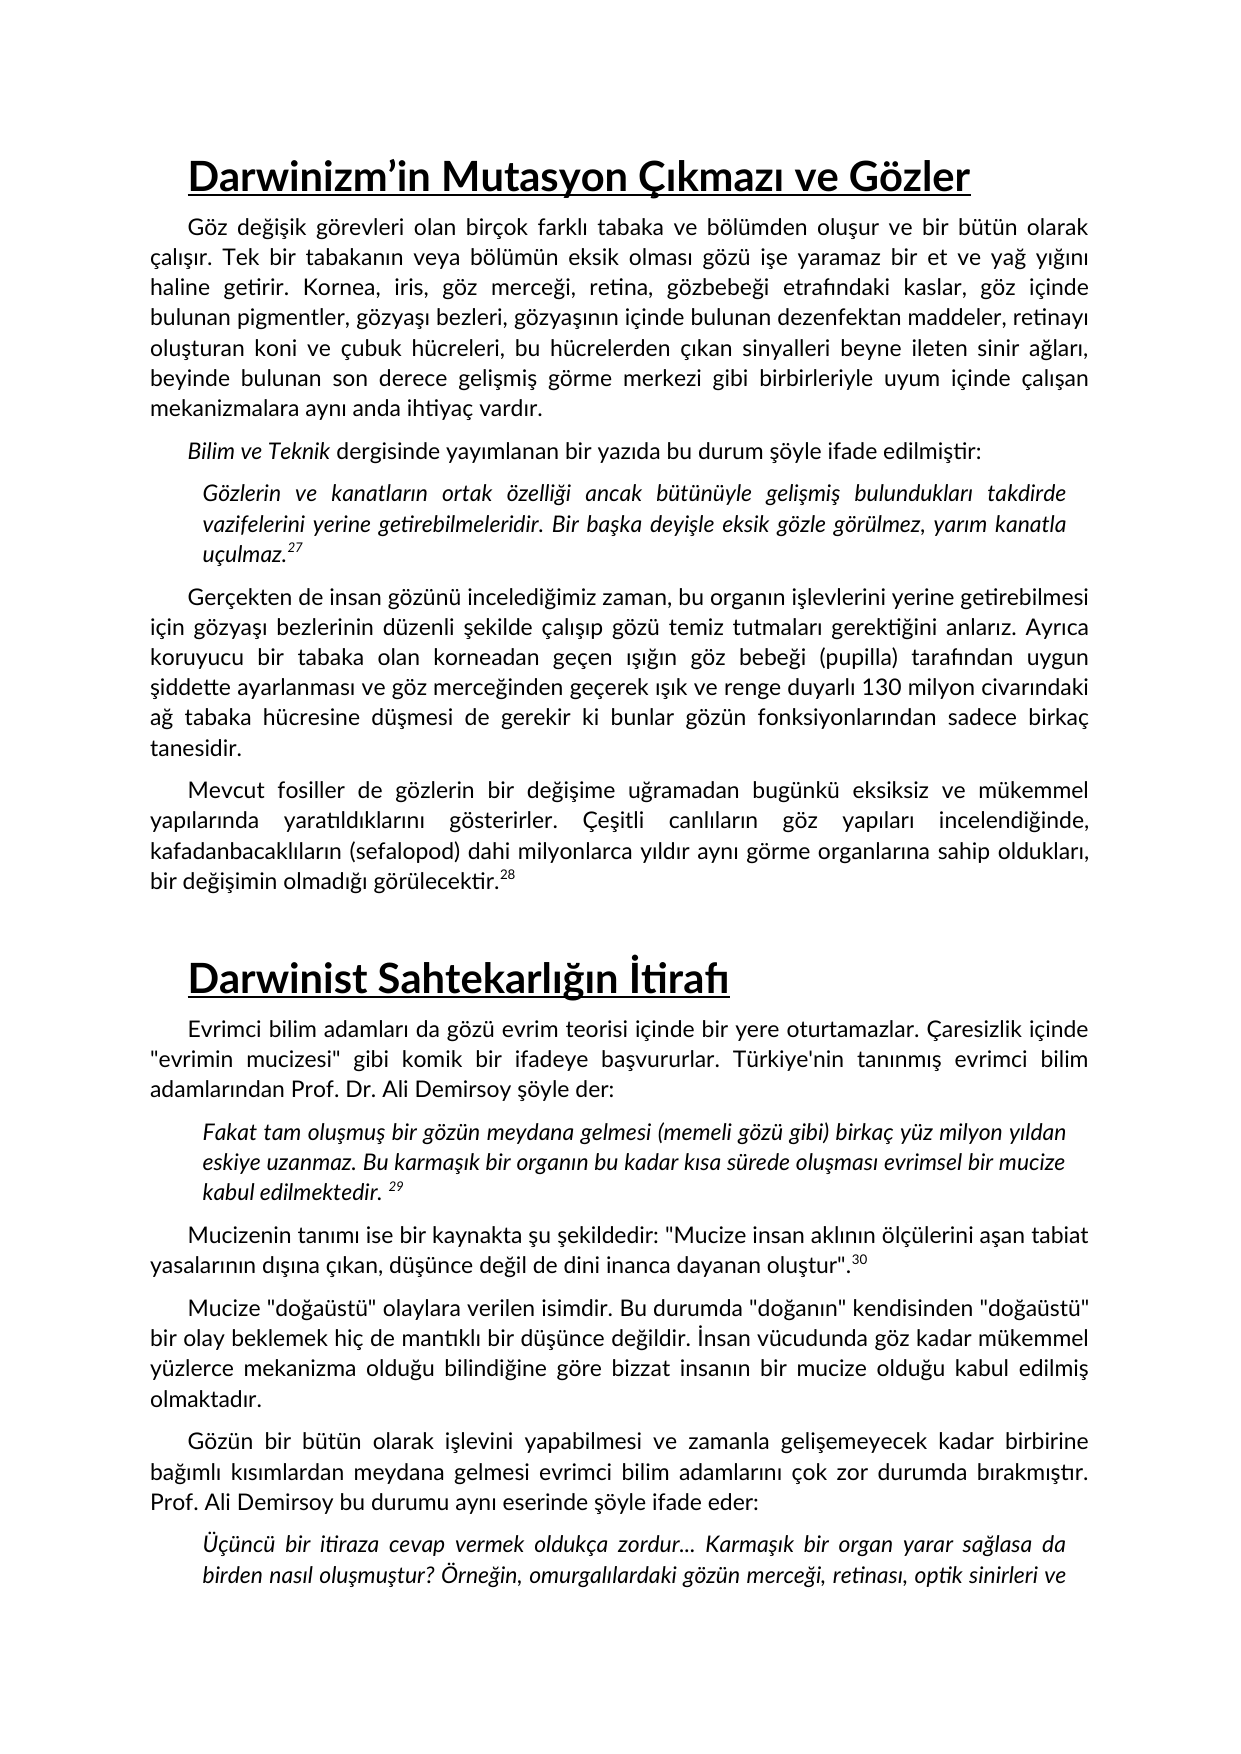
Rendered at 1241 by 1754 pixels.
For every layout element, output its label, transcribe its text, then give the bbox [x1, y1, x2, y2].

text Gözlerin ve kanatların ortak özelliği ancak bütünüyle gelişmiş bulundukları takdirde vazifelerini yerine getirebilmeleridir. Bir başka deyişle eksik gözle görülmez, yarım kanatla uçulmaz.27 [202, 479, 1068, 567]
text Gerçekten de insan gözünü incelediğimiz zaman, bu organın işlevlerini yerine getirebilmesi için gözyaşı bezlerinin düzenli şekilde çalışıp gözü temiz tutmaları gerektiğini anlarız. Ayrıca koruyucu bir tabaka olan korneadan geçen ışığın göz bebeği (pupilla) tarafından uygun şiddette ayarlanması ve göz merceğinden geçerek ışık ve renge duyarlı 130 milyon civarındaki ağ tabaka hücresine düşmesi de gerekir ki bunlar gözün fonksiyonlarından sadece birkaç tanesidir. [150, 582, 1090, 761]
subtitle Darwinist Sahtekarlığın İtirafı [187, 952, 1090, 1002]
text Fakat tam oluşmuş bir gözün meydana gelmesi (memeli gözü gibi) birkaç yüz milyon yıldan eskiye uzanmaz. Bu karmaşık bir organın bu kadar kısa sürede oluşması evrimsel bir mucize kabul edilmektedir. 29 [202, 1118, 1068, 1206]
text Gözün bir bütün olarak işlevini yapabilmesi ve zamanla gelişemeyecek kadar birbirine bağımlı kısımlardan meydana gelmesi evrimci bilim adamlarını çok zor durumda bırakmıştır. Prof. Ali Demirsoy bu durumu aynı eserinde şöyle ifade eder: [150, 1427, 1090, 1515]
text Mevcut fosiller de gözlerin bir değişime uğramadan bugünkü eksiksiz ve mükemmel yapılarında yaratıldıklarını gösterirler. Çeşitli canlıların göz yapıları incelendiğinde, kafadanbacaklıların (sefalopod) dahi milyonlarca yıldır aynı görme organlarına sahip oldukları, bir değişimin olmadığı görülecektir.28 [150, 776, 1090, 894]
text Üçüncü bir itiraza cevap vermek oldukça zordur... Karmaşık bir organ yarar sağlasa da birden nasıl oluşmuştur? Örneğin, omurgalılardaki gözün merceği, retinası, optik sinirleri ve [202, 1530, 1068, 1588]
text Bilim ve Teknik dergisinde yayımlanan bir yazıda bu durum şöyle ifade edilmiştir: [150, 436, 1090, 464]
subtitle Darwinizm’in Mutasyon Çıkmazı ve Gözler [187, 150, 1090, 200]
text Göz değişik görevleri olan birçok farklı tabaka ve bölümden oluşur ve bir bütün olarak çalışır. Tek bir tabakanın veya bölümün eksik olması gözü işe yaramaz bir et ve yağ yığını haline getirir. Kornea, iris, göz merceği, retina, gözbebeği etrafındaki kaslar, göz içinde bulunan pigmentler, gözyaşı bezleri, gözyaşının içinde bulunan dezenfektan maddeler, retinayı oluşturan koni ve çubuk hücreleri, bu hücrelerden çıkan sinyalleri beyne ileten sinir ağları, beyinde bulunan son derece gelişmiş görme merkezi gibi birbirleriyle uyum içinde çalışan mekanizmalara aynı anda ihtiyaç vardır. [150, 212, 1090, 421]
text Evrimci bilim adamları da gözü evrim teorisi içinde bir yere oturtamazlar. Çaresizlik içinde "evrimin mucizesi" gibi komik bir ifadeye başvururlar. Türkiye'nin tanınmış evrimci bilim adamlarından Prof. Dr. Ali Demirsoy şöyle der: [150, 1014, 1090, 1102]
text Mucizenin tanımı ise bir kaynakta şu şekildedir: "Mucize insan aklının ölçülerini aşan tabiat yasalarının dışına çıkan, düşünce değil de dini inanca dayanan oluştur".30 [150, 1221, 1090, 1278]
text Mucize "doğaüstü" olaylara verilen isimdir. Bu durumda "doğanın" kendisinden "doğaüstü" bir olay beklemek hiç de mantıklı bir düşünce değildir. İnsan vücudunda göz kadar mükemmel yüzlerce mekanizma olduğu bilindiğine göre bizzat insanın bir mucize olduğu kabul edilmiş olmaktadır. [150, 1294, 1090, 1412]
